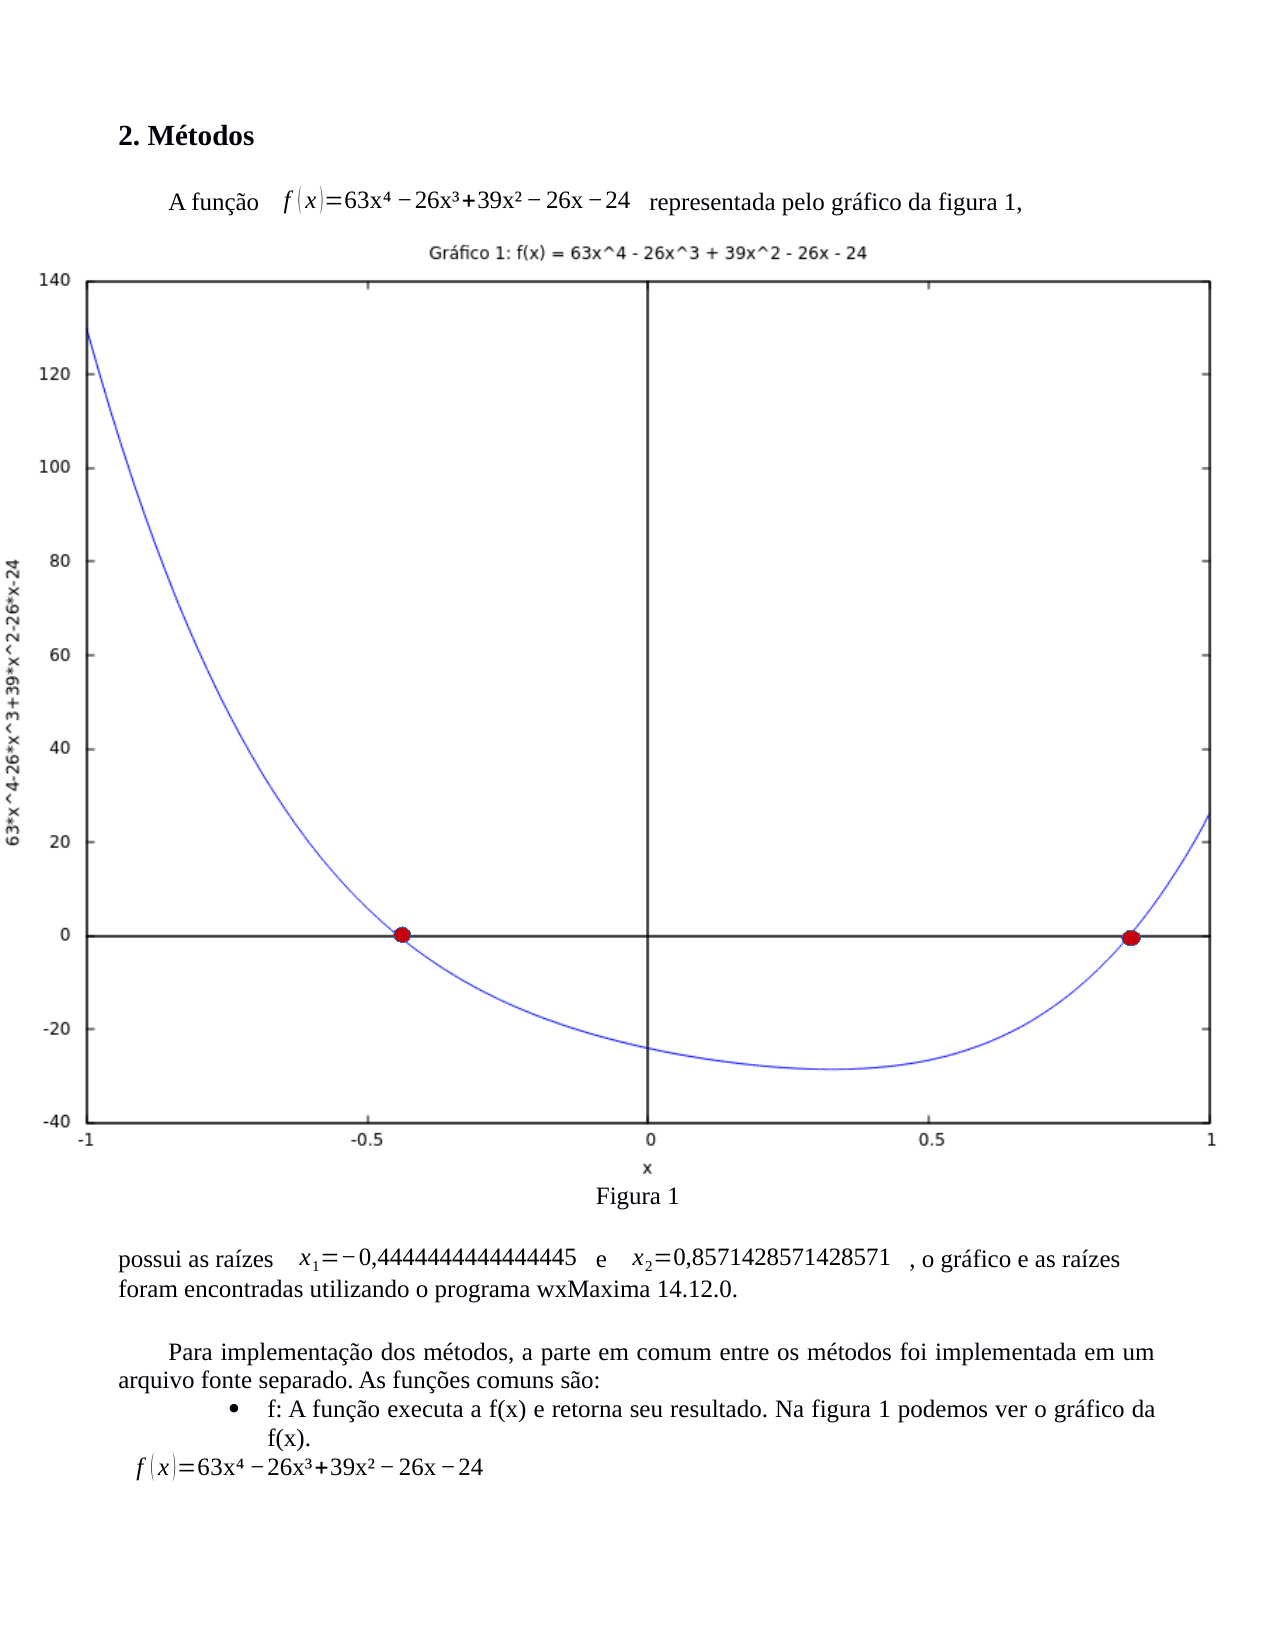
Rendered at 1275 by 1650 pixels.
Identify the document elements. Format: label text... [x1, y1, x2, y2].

text Figura 1 [118, 1181, 1157, 1209]
text 2. Métodos [118, 118, 1157, 152]
text A função representada pelo gráfico da figura 1, [118, 185, 1157, 219]
text Para implementação dos métodos, a parte em comum entre os métodos foi implementada em um arquivo fonte separado. As funções comuns são: [118, 1337, 1157, 1394]
picture [0, 234, 1275, 1181]
list f: A função executa a f(x) e retorna seu resultado. Na figura 1 podemos ver o gráfico da f(x). [229, 1394, 1157, 1452]
text possui as raízes e , o gráfico e as raízes foram encontradas utilizando o programa wxMaxima 14.12.0. [118, 1243, 1157, 1303]
text [118, 219, 1157, 234]
